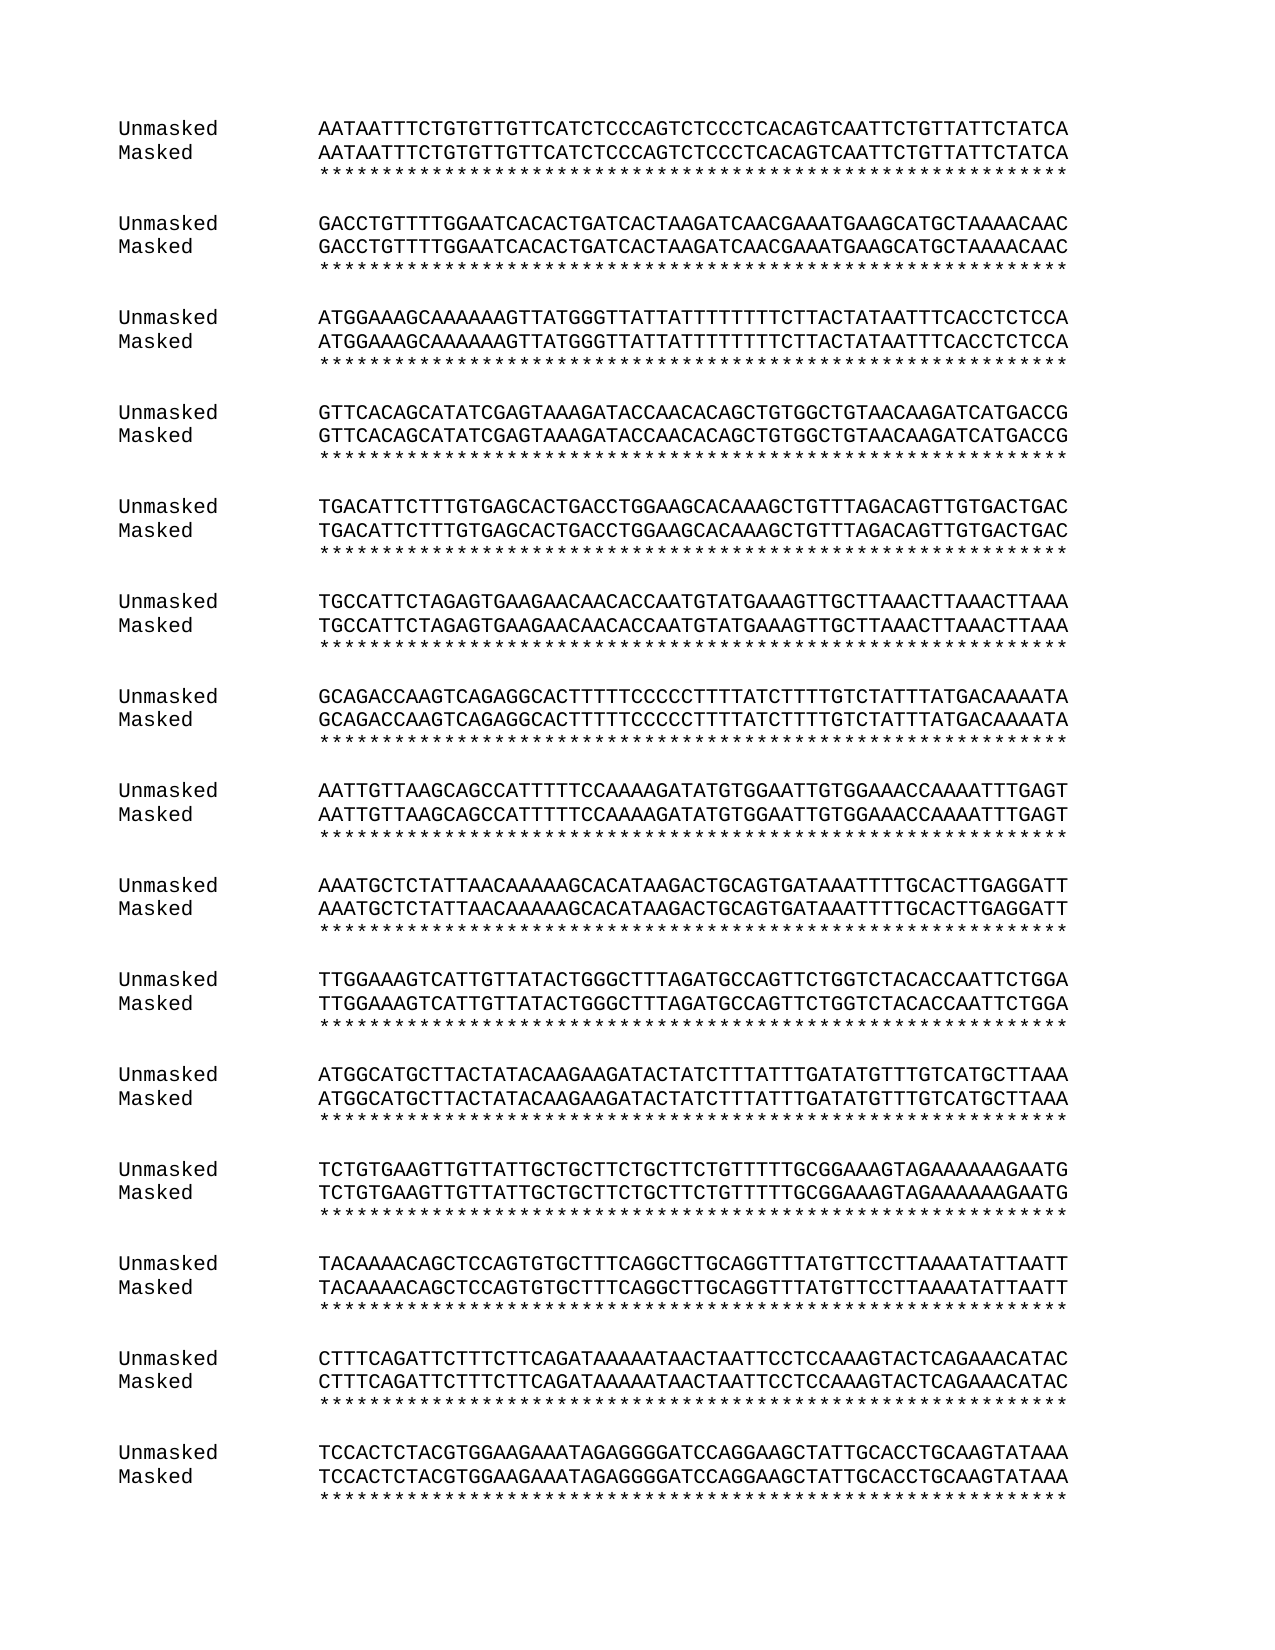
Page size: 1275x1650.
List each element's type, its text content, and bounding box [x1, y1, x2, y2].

text Unmasked GTTCACAGCATATCGAGTAAAGATACCAACACAGCTGTGGCTGTAACAAGATCATGACCG [118, 402, 1157, 426]
text ************************************************************ [118, 827, 1157, 851]
text ************************************************************ [118, 1206, 1157, 1229]
text Masked CTTTCAGATTCTTTCTTCAGATAAAAATAACTAATTCCTCCAAAGTACTCAGAAACATAC [118, 1371, 1157, 1395]
text Masked TACAAAACAGCTCCAGTGTGCTTTCAGGCTTGCAGGTTTATGTTCCTTAAAATATTAATT [118, 1277, 1157, 1300]
text ************************************************************ [118, 733, 1157, 757]
text ************************************************************ [118, 1017, 1157, 1040]
text Masked ATGGAAAGCAAAAAAGTTATGGGTTATTATTTTTTTTCTTACTATAATTTCACCTCTCCA [118, 331, 1157, 354]
text Masked ATGGCATGCTTACTATACAAGAAGATACTATCTTTATTTGATATGTTTGTCATGCTTAAA [118, 1088, 1157, 1111]
text ************************************************************ [118, 449, 1157, 473]
text Masked TCTGTGAAGTTGTTATTGCTGCTTCTGCTTCTGTTTTTGCGGAAAGTAGAAAAAAGAATG [118, 1182, 1157, 1206]
text Masked TGCCATTCTAGAGTGAAGAACAACACCAATGTATGAAAGTTGCTTAAACTTAAACTTAAA [118, 615, 1157, 638]
text Masked TGACATTCTTTGTGAGCACTGACCTGGAAGCACAAAGCTGTTTAGACAGTTGTGACTGAC [118, 520, 1157, 544]
text Unmasked ATGGCATGCTTACTATACAAGAAGATACTATCTTTATTTGATATGTTTGTCATGCTTAAA [118, 1064, 1157, 1088]
text Masked TTGGAAAGTCATTGTTATACTGGGCTTTAGATGCCAGTTCTGGTCTACACCAATTCTGGA [118, 993, 1157, 1017]
text Unmasked AAATGCTCTATTAACAAAAAGCACATAAGACTGCAGTGATAAATTTTGCACTTGAGGATT [118, 875, 1157, 898]
text ************************************************************ [118, 354, 1157, 378]
text ************************************************************ [118, 544, 1157, 567]
text Masked GCAGACCAAGTCAGAGGCACTTTTTCCCCCTTTTATCTTTTGTCTATTTATGACAAAATA [118, 709, 1157, 733]
text ************************************************************ [118, 165, 1157, 189]
text Masked TCCACTCTACGTGGAAGAAATAGAGGGGATCCAGGAAGCTATTGCACCTGCAAGTATAAA [118, 1466, 1157, 1489]
text Unmasked TTGGAAAGTCATTGTTATACTGGGCTTTAGATGCCAGTTCTGGTCTACACCAATTCTGGA [118, 969, 1157, 993]
text Unmasked CTTTCAGATTCTTTCTTCAGATAAAAATAACTAATTCCTCCAAAGTACTCAGAAACATAC [118, 1348, 1157, 1371]
text Masked AAATGCTCTATTAACAAAAAGCACATAAGACTGCAGTGATAAATTTTGCACTTGAGGATT [118, 898, 1157, 922]
text Unmasked TGACATTCTTTGTGAGCACTGACCTGGAAGCACAAAGCTGTTTAGACAGTTGTGACTGAC [118, 496, 1157, 520]
text Unmasked TCCACTCTACGTGGAAGAAATAGAGGGGATCCAGGAAGCTATTGCACCTGCAAGTATAAA [118, 1442, 1157, 1466]
text ************************************************************ [118, 260, 1157, 284]
text ************************************************************ [118, 1300, 1157, 1324]
text Unmasked GACCTGTTTTGGAATCACACTGATCACTAAGATCAACGAAATGAAGCATGCTAAAACAAC [118, 213, 1157, 236]
text ************************************************************ [118, 638, 1157, 662]
text Unmasked ATGGAAAGCAAAAAAGTTATGGGTTATTATTTTTTTTCTTACTATAATTTCACCTCTCCA [118, 307, 1157, 331]
text ************************************************************ [118, 1395, 1157, 1419]
text Unmasked AATAATTTCTGTGTTGTTCATCTCCCAGTCTCCCTCACAGTCAATTCTGTTATTCTATCA [118, 118, 1157, 142]
text Masked GTTCACAGCATATCGAGTAAAGATACCAACACAGCTGTGGCTGTAACAAGATCATGACCG [118, 426, 1157, 449]
text Masked AATTGTTAAGCAGCCATTTTTCCAAAAGATATGTGGAATTGTGGAAACCAAAATTTGAGT [118, 804, 1157, 827]
text ************************************************************ [118, 1489, 1157, 1513]
text Masked AATAATTTCTGTGTTGTTCATCTCCCAGTCTCCCTCACAGTCAATTCTGTTATTCTATCA [118, 142, 1157, 165]
text ************************************************************ [118, 922, 1157, 946]
text Unmasked TCTGTGAAGTTGTTATTGCTGCTTCTGCTTCTGTTTTTGCGGAAAGTAGAAAAAAGAATG [118, 1158, 1157, 1182]
text Unmasked GCAGACCAAGTCAGAGGCACTTTTTCCCCCTTTTATCTTTTGTCTATTTATGACAAAATA [118, 686, 1157, 709]
text ************************************************************ [118, 1111, 1157, 1135]
text Unmasked TACAAAACAGCTCCAGTGTGCTTTCAGGCTTGCAGGTTTATGTTCCTTAAAATATTAATT [118, 1253, 1157, 1277]
text Masked GACCTGTTTTGGAATCACACTGATCACTAAGATCAACGAAATGAAGCATGCTAAAACAAC [118, 236, 1157, 260]
text Unmasked AATTGTTAAGCAGCCATTTTTCCAAAAGATATGTGGAATTGTGGAAACCAAAATTTGAGT [118, 780, 1157, 804]
text Unmasked TGCCATTCTAGAGTGAAGAACAACACCAATGTATGAAAGTTGCTTAAACTTAAACTTAAA [118, 591, 1157, 615]
